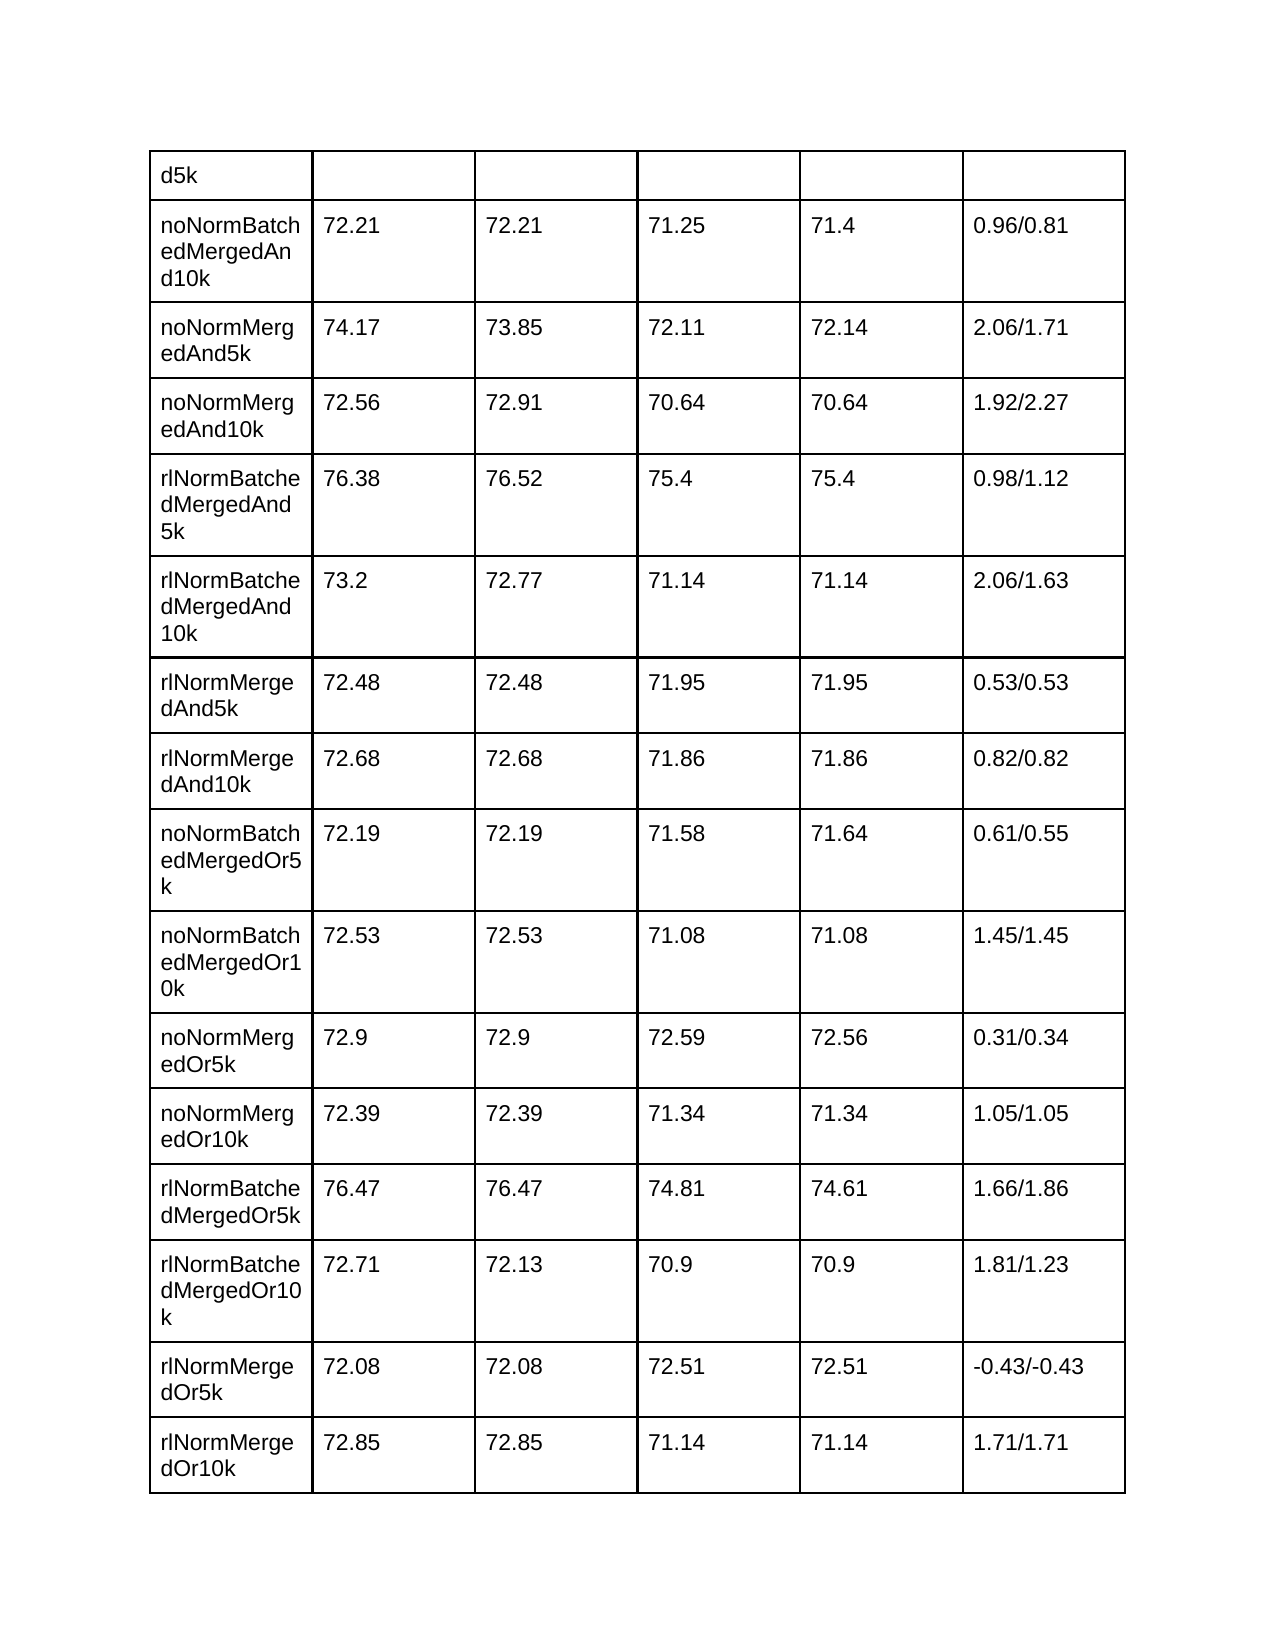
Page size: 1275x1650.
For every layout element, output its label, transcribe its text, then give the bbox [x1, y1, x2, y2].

table_cell 0.98/1.12 [964, 455, 1124, 554]
table_cell d5k [151, 152, 311, 199]
table_cell 76.38 [314, 455, 474, 554]
table_cell 72.68 [476, 734, 636, 808]
table_cell 71.4 [801, 201, 962, 301]
table_cell 72.85 [314, 1418, 474, 1492]
table_cell 76.47 [314, 1165, 474, 1238]
table_cell 72.9 [314, 1014, 474, 1087]
table_cell noNormBatchedMergedOr10k [151, 912, 311, 1012]
table_cell 1.81/1.23 [964, 1241, 1124, 1341]
table_cell 71.95 [639, 659, 799, 732]
table_cell [639, 152, 799, 199]
table_cell 72.48 [314, 659, 474, 732]
table_cell 72.68 [314, 734, 474, 808]
table_cell 71.14 [639, 557, 799, 656]
table_cell 71.14 [801, 1418, 962, 1492]
table_cell 72.51 [801, 1343, 962, 1416]
table_cell 70.64 [801, 379, 962, 452]
table_cell 72.08 [314, 1343, 474, 1416]
table_cell -0.43/-0.43 [964, 1343, 1124, 1416]
table_cell rlNormMergedOr10k [151, 1418, 311, 1492]
table_cell [314, 152, 474, 199]
table_cell 71.25 [639, 201, 799, 301]
table_cell rlNormBatchedMergedOr10k [151, 1241, 311, 1341]
table_cell rlNormBatchedMergedOr5k [151, 1165, 311, 1238]
table_cell noNormBatchedMergedOr5k [151, 810, 311, 910]
table_cell rlNormMergedAnd5k [151, 659, 311, 732]
table_cell 71.95 [801, 659, 962, 732]
table_cell 1.05/1.05 [964, 1089, 1124, 1163]
table_cell noNormMergedOr5k [151, 1014, 311, 1087]
table_cell 71.86 [639, 734, 799, 808]
table_cell rlNormBatchedMergedAnd5k [151, 455, 311, 554]
table_cell 72.53 [314, 912, 474, 1012]
table_cell rlNormMergedAnd10k [151, 734, 311, 808]
table_cell 74.81 [639, 1165, 799, 1238]
table_cell rlNormBatchedMergedAnd10k [151, 557, 311, 656]
table_cell 72.48 [476, 659, 636, 732]
table_cell [801, 152, 962, 199]
table_cell 72.11 [639, 303, 799, 377]
table_cell 72.51 [639, 1343, 799, 1416]
table_cell noNormMergedOr10k [151, 1089, 311, 1163]
table_cell 0.53/0.53 [964, 659, 1124, 732]
table_cell 71.64 [801, 810, 962, 910]
table_cell 73.2 [314, 557, 474, 656]
table_cell 75.4 [639, 455, 799, 554]
table_cell 72.91 [476, 379, 636, 452]
table_cell 73.85 [476, 303, 636, 377]
table_cell 74.61 [801, 1165, 962, 1238]
table_cell 1.71/1.71 [964, 1418, 1124, 1492]
table_cell 72.21 [314, 201, 474, 301]
table_cell 71.14 [639, 1418, 799, 1492]
table_cell 72.21 [476, 201, 636, 301]
table_cell 76.52 [476, 455, 636, 554]
table_cell 72.9 [476, 1014, 636, 1087]
table_cell 72.56 [314, 379, 474, 452]
table_cell 71.86 [801, 734, 962, 808]
table_cell 72.19 [314, 810, 474, 910]
table_cell 71.34 [801, 1089, 962, 1163]
table_cell 71.34 [639, 1089, 799, 1163]
table_cell 72.56 [801, 1014, 962, 1087]
table_cell 72.77 [476, 557, 636, 656]
table_cell 70.9 [801, 1241, 962, 1341]
table_cell 72.53 [476, 912, 636, 1012]
table_cell 72.85 [476, 1418, 636, 1492]
table_cell 71.08 [639, 912, 799, 1012]
table_cell 72.08 [476, 1343, 636, 1416]
table_cell 71.08 [801, 912, 962, 1012]
table_cell 2.06/1.63 [964, 557, 1124, 656]
table_cell 1.45/1.45 [964, 912, 1124, 1012]
table_cell 2.06/1.71 [964, 303, 1124, 377]
table_cell 72.19 [476, 810, 636, 910]
table_cell 75.4 [801, 455, 962, 554]
table_cell 1.66/1.86 [964, 1165, 1124, 1238]
table_cell 72.59 [639, 1014, 799, 1087]
table_cell 72.39 [476, 1089, 636, 1163]
table_cell noNormMergedAnd10k [151, 379, 311, 452]
table_cell 76.47 [476, 1165, 636, 1238]
table_cell 0.96/0.81 [964, 201, 1124, 301]
table_cell 72.71 [314, 1241, 474, 1341]
table_cell 72.39 [314, 1089, 474, 1163]
table_cell 0.82/0.82 [964, 734, 1124, 808]
table_cell rlNormMergedOr5k [151, 1343, 311, 1416]
table_cell noNormBatchedMergedAnd10k [151, 201, 311, 301]
table_cell 0.61/0.55 [964, 810, 1124, 910]
table_cell 71.58 [639, 810, 799, 910]
table_cell 71.14 [801, 557, 962, 656]
table_cell 0.31/0.34 [964, 1014, 1124, 1087]
table_cell noNormMergedAnd5k [151, 303, 311, 377]
table_cell [964, 152, 1124, 199]
table_cell 70.64 [639, 379, 799, 452]
table_cell 70.9 [639, 1241, 799, 1341]
table_cell 74.17 [314, 303, 474, 377]
table_cell 72.14 [801, 303, 962, 377]
table_cell 1.92/2.27 [964, 379, 1124, 452]
table_cell 72.13 [476, 1241, 636, 1341]
table_cell [476, 152, 636, 199]
